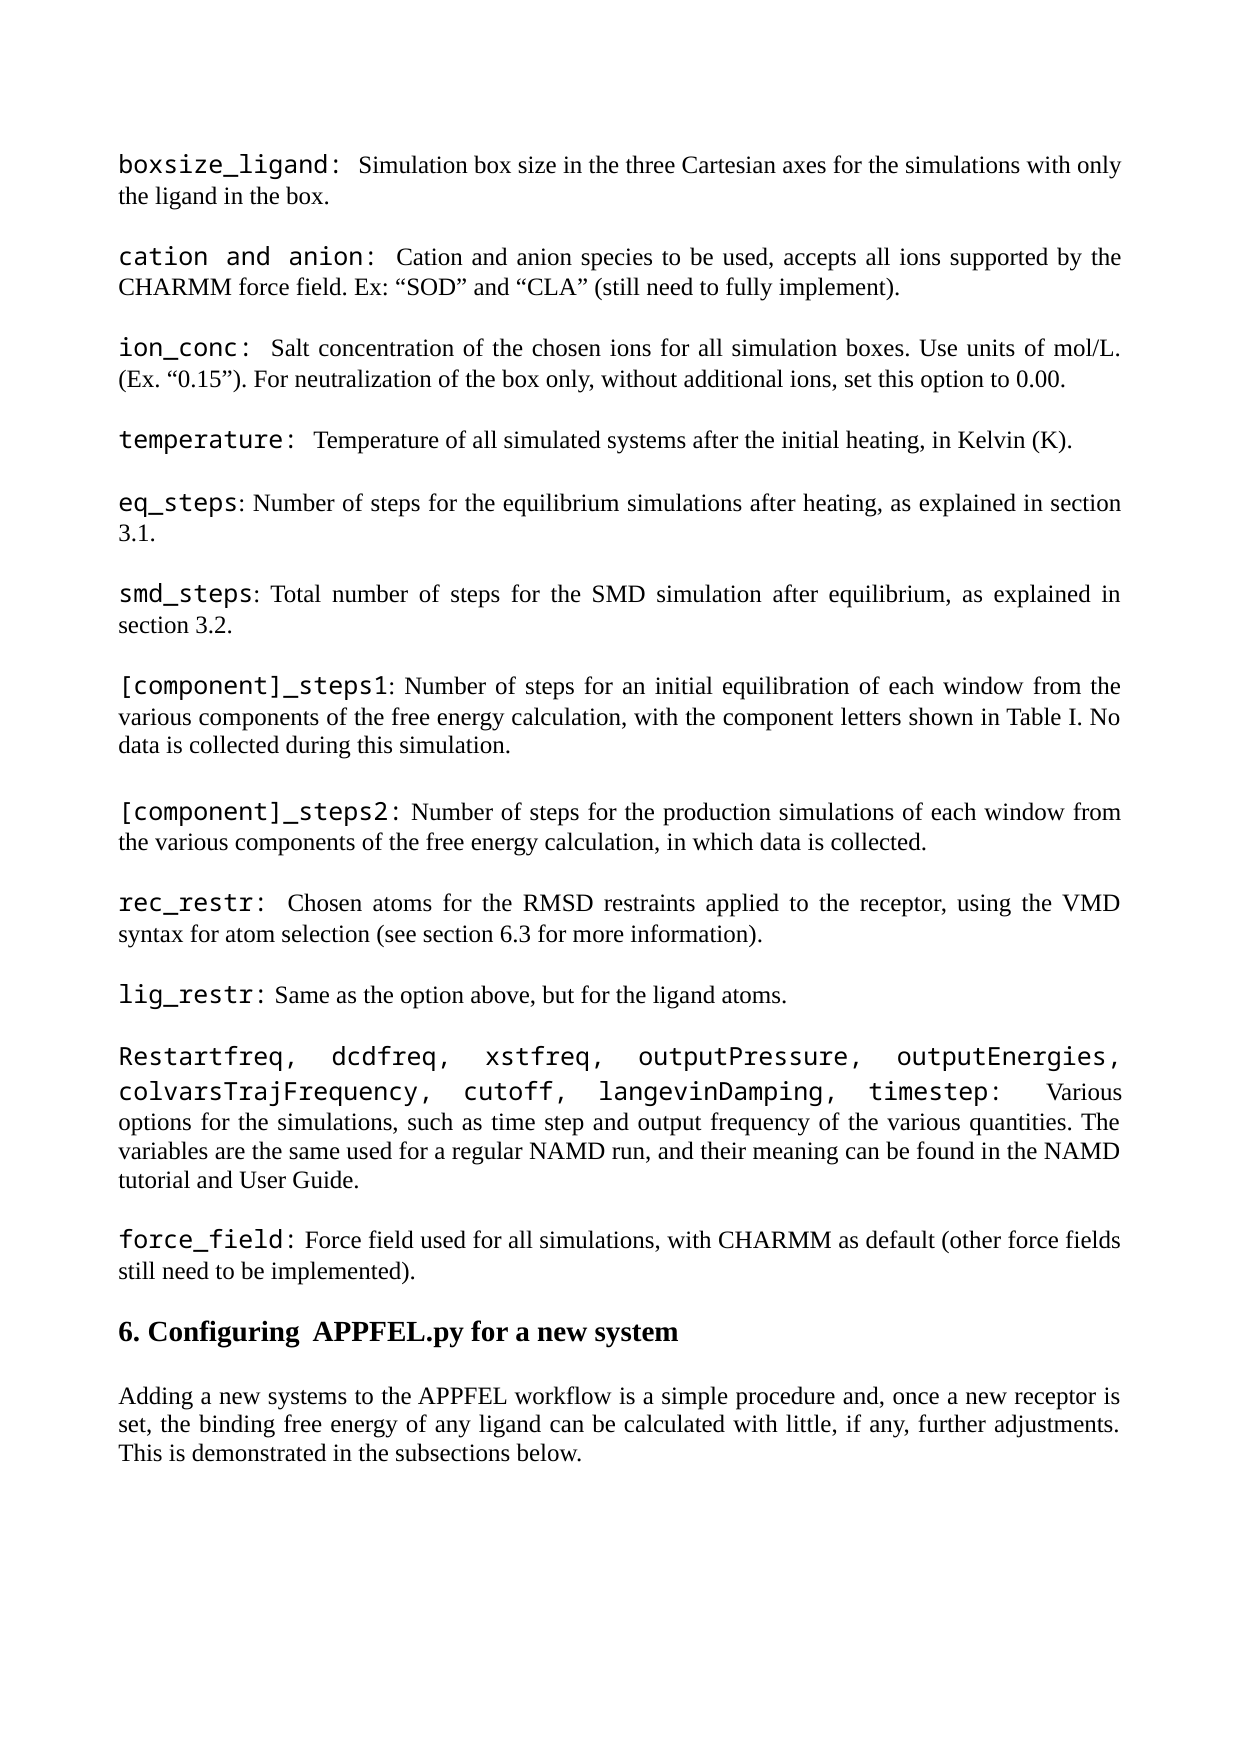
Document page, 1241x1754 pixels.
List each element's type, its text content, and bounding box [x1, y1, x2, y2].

text 6. Configuring APPFEL.py for a new system [118, 1314, 1122, 1347]
text eq_steps: Number of steps for the equilibrium simulations after heating, as explained in section 3.1. [118, 484, 1122, 547]
text boxsize_ligand: Simulation box size in the three Cartesian axes for the simulations with only the ligand in the box. [118, 147, 1122, 210]
text force_field: Force field used for all simulations, with CHARMM as default (other force fields still need to be implemented). [118, 1222, 1122, 1285]
text ion_conc: Salt concentration of the chosen ions for all simulation boxes. Use units of mol/L. (Ex. “0.15”). For neutralization of the box only, without additional ions, set this option to 0.00. [118, 330, 1122, 393]
text rec_restr: Chosen atoms for the RMSD restraints applied to the receptor, using the VMD syntax for atom selection (see section 6.3 for more information). [118, 885, 1122, 947]
text smd_steps: Total number of steps for the SMD simulation after equilibrium, as explained in section 3.2. [118, 576, 1122, 639]
text lig_restr: Same as the option above, but for the ligand atoms. [118, 976, 1122, 1010]
text Restartfreq, dcdfreq, xstfreq, outputPressure, outputEnergies, colvarsTrajFrequency, cutoff, langevinDamping, timestep: Various options for the simulations, such as time step and output frequency of the various quantities. The variables are the same used for a regular NAMD run, and their meaning can be found in the NAMD tutorial and User Guide. [118, 1039, 1122, 1193]
text Adding a new systems to the APPFEL workflow is a simple procedure and, once a new receptor is set, the binding free energy of any ligand can be calculated with little, if any, further adjustments. This is demonstrated in the subsections below. [118, 1381, 1122, 1467]
text cation and anion: Cation and anion species to be used, accepts all ions supported by the CHARMM force field. Ex: “SOD” and “CLA” (still need to fully implement). [118, 238, 1122, 301]
text temperature: Temperature of all simulated systems after the initial heating, in Kelvin (K). [118, 422, 1122, 456]
text [component]_steps1: Number of steps for an initial equilibration of each window from the various components of the free energy calculation, with the component letters shown in Table I. No data is collected during this simulation. [118, 667, 1122, 759]
text [component]_steps2: Number of steps for the production simulations of each window from the various components of the free energy calculation, in which data is collected. [118, 793, 1122, 856]
